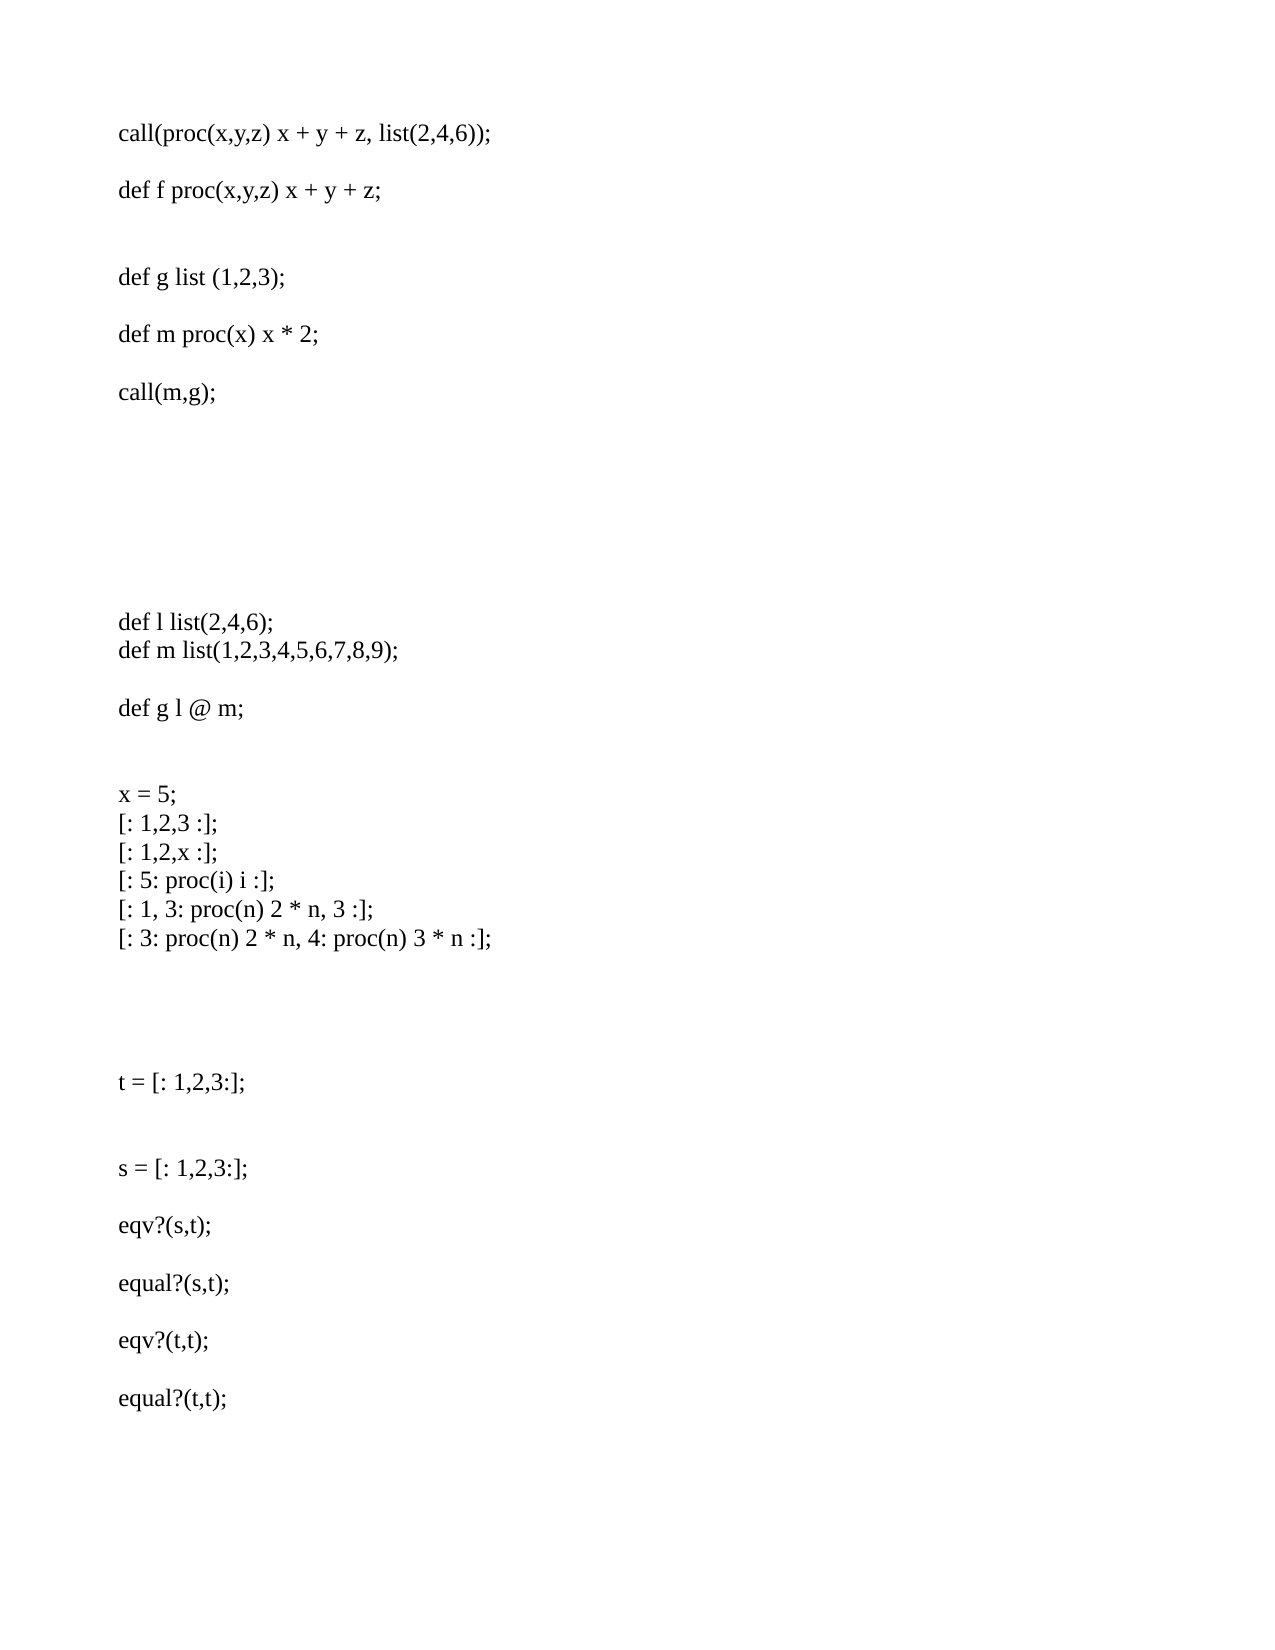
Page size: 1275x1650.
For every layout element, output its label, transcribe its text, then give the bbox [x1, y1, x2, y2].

text def m list(1,2,3,4,5,6,7,8,9); [118, 636, 1157, 664]
text def g l @ m; [118, 693, 1157, 722]
text equal?(s,t); [118, 1268, 1157, 1297]
text call(m,g); [118, 377, 1157, 406]
text [: 1, 3: proc(n) 2 * n, 3 :]; [118, 894, 1157, 923]
text t = [: 1,2,3:]; [118, 1067, 1157, 1096]
text [: 1,2,x :]; [118, 837, 1157, 866]
text x = 5; [118, 779, 1157, 808]
text call(proc(x,y,z) x + y + z, list(2,4,6)); [118, 118, 1157, 147]
text [: 3: proc(n) 2 * n, 4: proc(n) 3 * n :]; [118, 923, 1157, 952]
text equal?(t,t); [118, 1383, 1157, 1412]
text def f proc(x,y,z) x + y + z; [118, 176, 1157, 204]
text [: 5: proc(i) i :]; [118, 866, 1157, 894]
text def l list(2,4,6); [118, 607, 1157, 636]
text s = [: 1,2,3:]; [118, 1153, 1157, 1182]
text def m proc(x) x * 2; [118, 319, 1157, 348]
text eqv?(t,t); [118, 1326, 1157, 1354]
text [: 1,2,3 :]; [118, 808, 1157, 837]
text eqv?(s,t); [118, 1211, 1157, 1239]
text def g list (1,2,3); [118, 262, 1157, 291]
